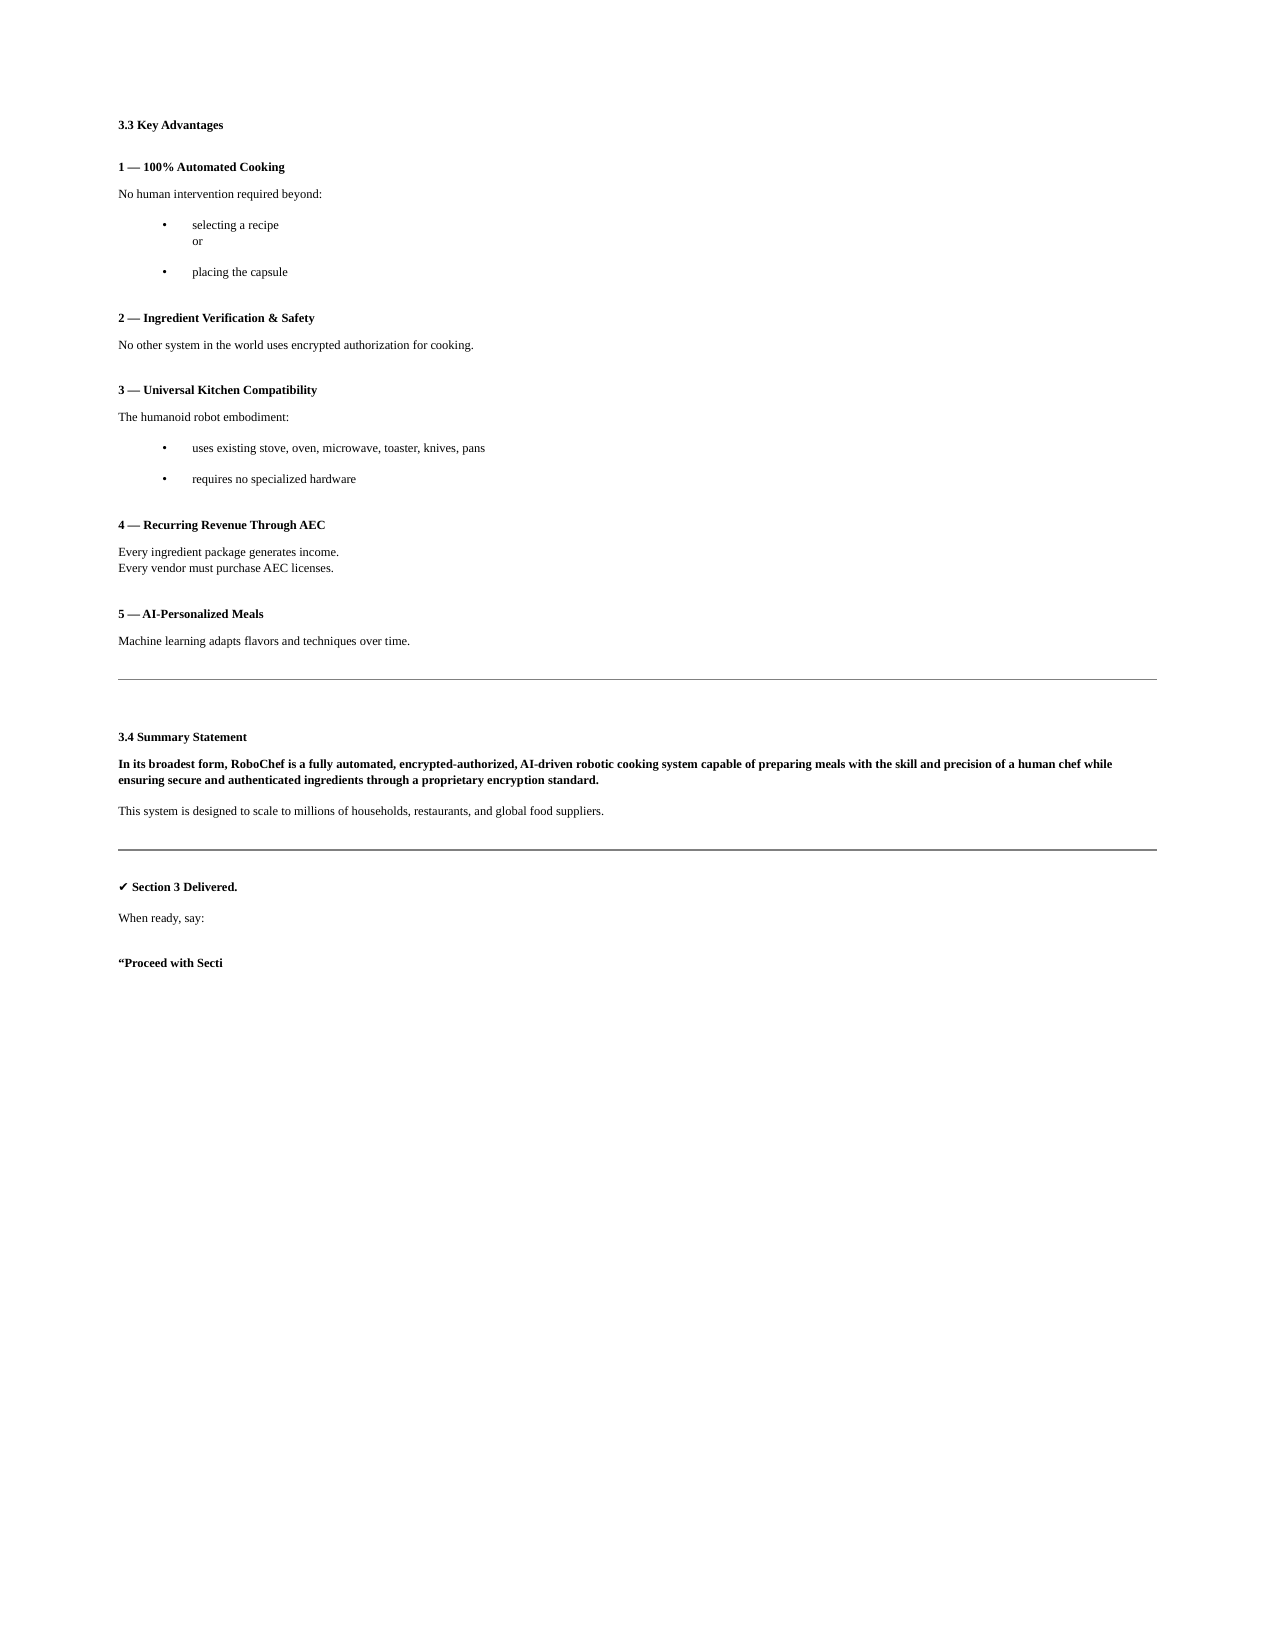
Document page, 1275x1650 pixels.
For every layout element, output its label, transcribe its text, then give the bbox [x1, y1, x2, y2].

text Machine learning adapts flavors and techniques over time. [118, 633, 1157, 648]
text When ready, say: [118, 910, 1157, 925]
subtitle 4 — Recurring Revenue Through AEC [118, 518, 1157, 532]
text This system is designed to scale to millions of households, restaurants, and global food suppliers. [118, 804, 1157, 818]
subtitle 3 — Universal Kitchen Compatibility [118, 383, 1157, 397]
list uses existing stove, oven, microwave, toaster, knives, pans [162, 441, 1157, 455]
subtitle 5 — AI-Personalized Meals [118, 607, 1157, 621]
text Every ingredient package generates income. Every vendor must purchase AEC licenses. [118, 544, 1157, 575]
text In its broadest form, RoboChef is a fully automated, encrypted-authorized, AI-driven robotic cooking system capable of preparing meals with the skill and precision of a human chef while ensuring secure and authenticated ingredients through a proprietary encryption standard. [118, 757, 1157, 787]
text No human intervention required beyond: [118, 186, 1157, 201]
list requires no specialized hardware [162, 472, 1157, 486]
subtitle 3.4 Summary Statement [118, 730, 1157, 744]
subtitle “Proceed with Secti [118, 956, 1157, 970]
subtitle 3.3 Key Advantages [118, 118, 1157, 132]
text ✔️ Section 3 Delivered. [118, 879, 1157, 894]
subtitle 2 — Ingredient Verification & Safety [118, 311, 1157, 325]
text The humanoid robot embodiment: [118, 410, 1157, 424]
subtitle 1 — 100% Automated Cooking [118, 159, 1157, 174]
list placing the capsule [162, 265, 1157, 279]
list selecting a recipe or [162, 217, 1157, 248]
text No other system in the world uses encrypted authorization for cooking. [118, 337, 1157, 352]
